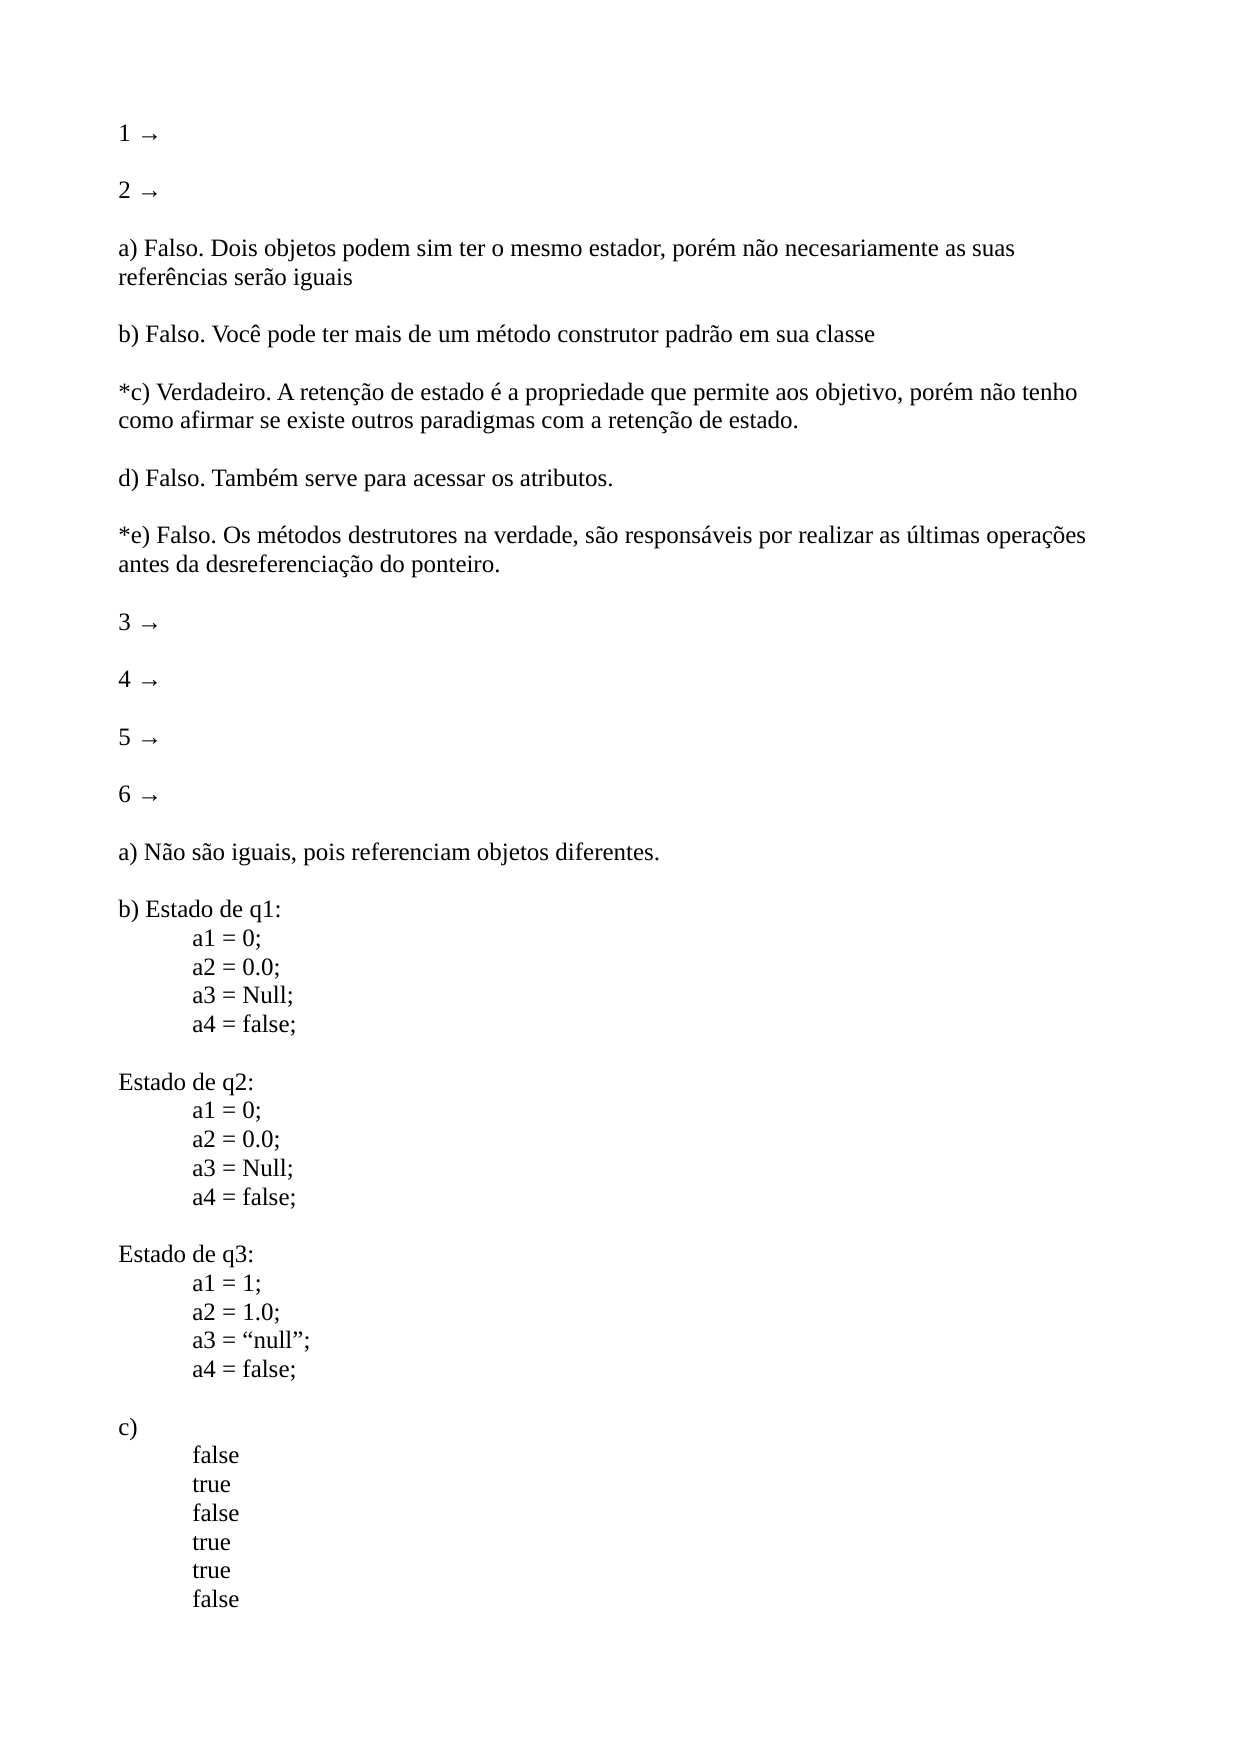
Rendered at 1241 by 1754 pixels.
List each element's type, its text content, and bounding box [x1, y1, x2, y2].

text b) Falso. Você pode ter mais de um método construtor padrão em sua classe [118, 319, 1122, 348]
text a1 = 0; [118, 923, 1122, 952]
text a2 = 0.0; [118, 952, 1122, 981]
text true [118, 1556, 1122, 1584]
text a3 = “null”; [118, 1326, 1122, 1354]
text a1 = 1; [118, 1268, 1122, 1297]
text Estado de q3: [118, 1239, 1122, 1268]
text a) Falso. Dois objetos podem sim ter o mesmo estador, porém não necesariamente as suas referências serão iguais [118, 233, 1122, 291]
text a) Não são iguais, pois referenciam objetos diferentes. [118, 837, 1122, 866]
text a3 = Null; [118, 1153, 1122, 1182]
text a2 = 1.0; [118, 1297, 1122, 1326]
text false [118, 1498, 1122, 1527]
text b) Estado de q1: [118, 894, 1122, 923]
text true [118, 1469, 1122, 1498]
text true [118, 1527, 1122, 1556]
text 4 → [118, 664, 1122, 693]
text false [118, 1441, 1122, 1469]
text *e) Falso. Os métodos destrutores na verdade, são responsáveis por realizar as últimas operações antes da desreferenciação do ponteiro. [118, 521, 1122, 578]
text a2 = 0.0; [118, 1124, 1122, 1153]
text a4 = false; [118, 1009, 1122, 1038]
text Estado de q2: [118, 1067, 1122, 1096]
text 5 → [118, 722, 1122, 751]
text *c) Verdadeiro. A retenção de estado é a propriedade que permite aos objetivo, porém não tenho como afirmar se existe outros paradigmas com a retenção de estado. [118, 377, 1122, 434]
text a4 = false; [118, 1354, 1122, 1383]
text a1 = 0; [118, 1096, 1122, 1124]
text 1 → [118, 118, 1122, 147]
text c) [118, 1412, 1122, 1441]
text a3 = Null; [118, 981, 1122, 1009]
text a4 = false; [118, 1182, 1122, 1211]
text 6 → [118, 779, 1122, 808]
text false [118, 1584, 1122, 1613]
text d) Falso. Também serve para acessar os atributos. [118, 463, 1122, 492]
text 2 → [118, 176, 1122, 204]
text 3 → [118, 607, 1122, 636]
